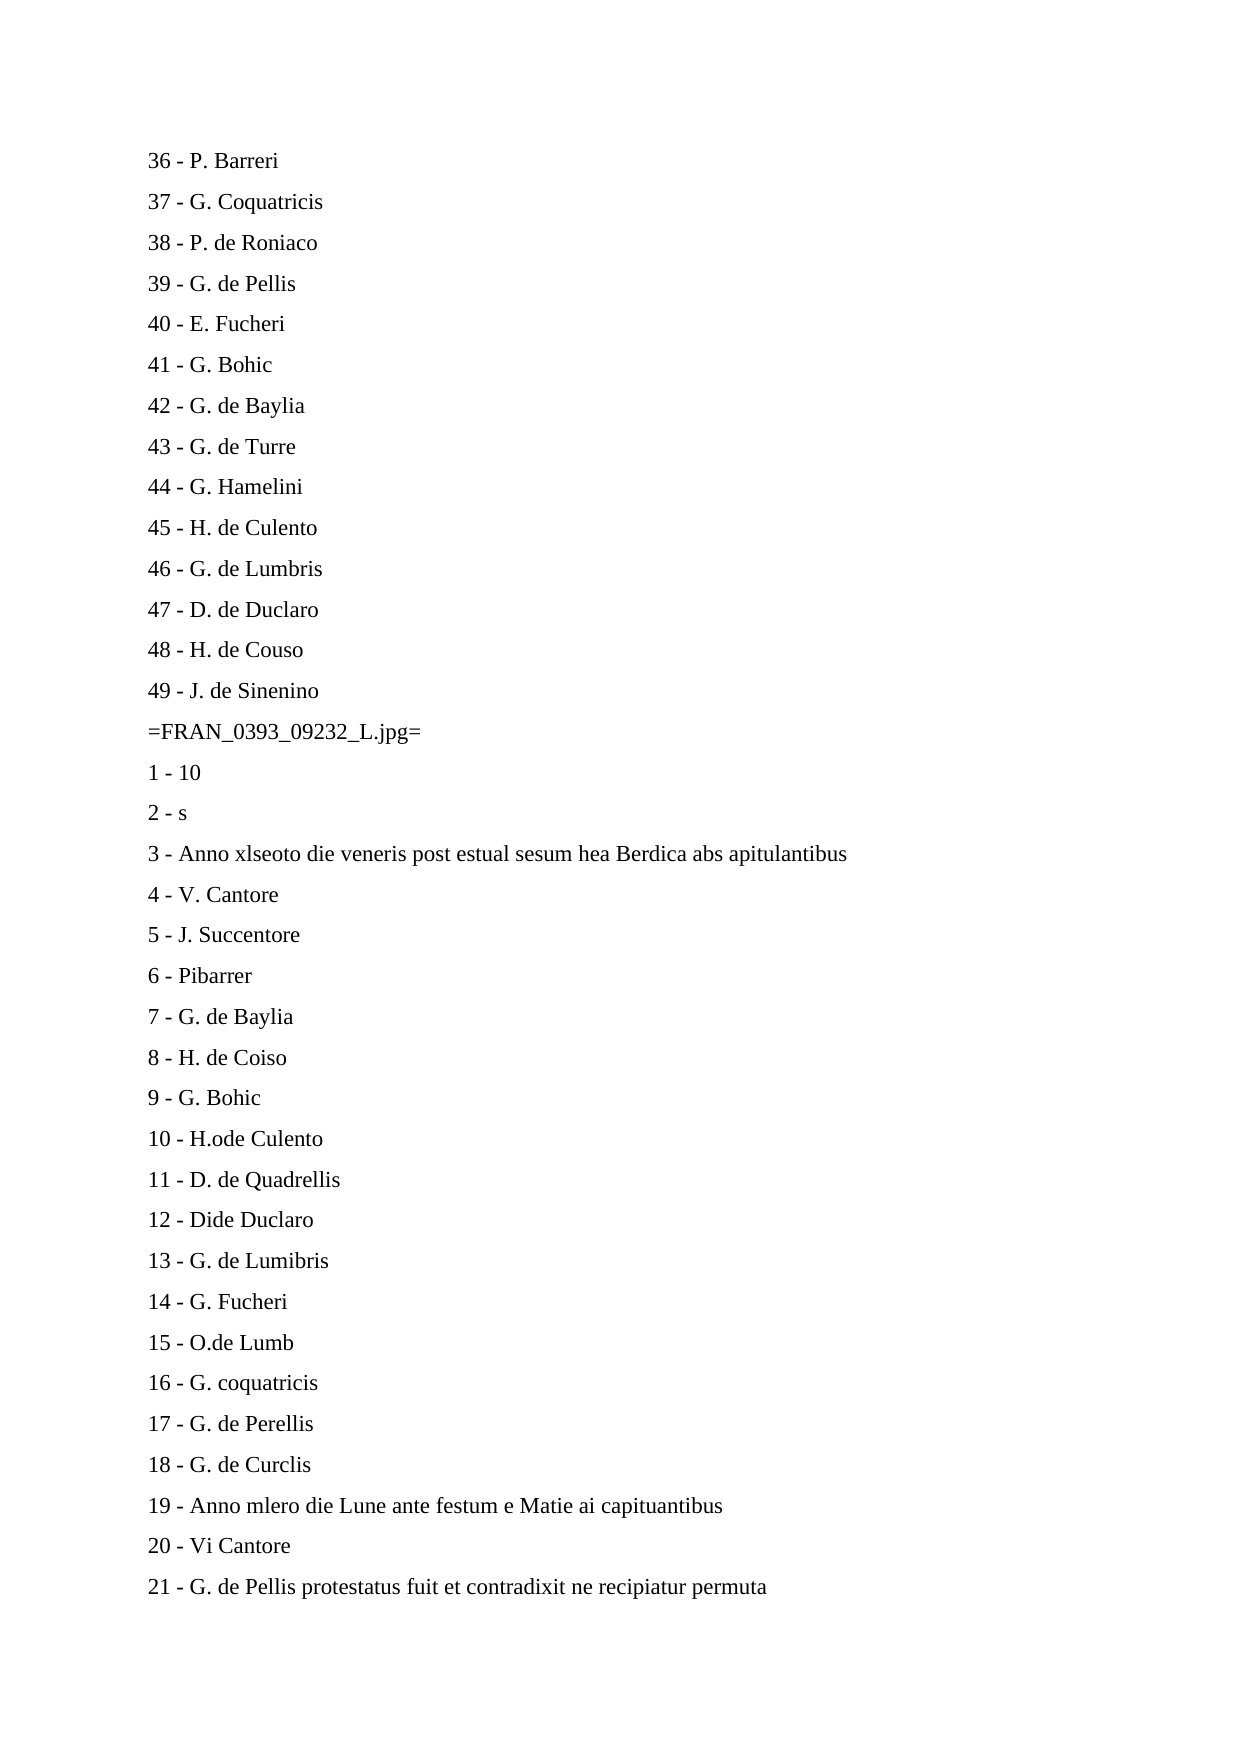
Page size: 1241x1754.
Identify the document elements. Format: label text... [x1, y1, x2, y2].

text 5 - J. Succentore [148, 921, 1093, 948]
text 38 - P. de Roniaco [148, 229, 1093, 255]
text 3 - Anno xlseoto die veneris post estual sesum hea Berdica abs apitulantibus [148, 840, 1093, 866]
text 40 - E. Fucheri [148, 311, 1093, 337]
text 19 - Anno mlero die Lune ante festum e Matie ai capituantibus [148, 1492, 1093, 1518]
text 45 - H. de Culento [148, 514, 1093, 541]
text 7 - G. de Baylia [148, 1003, 1093, 1029]
text 13 - G. de Lumibris [148, 1247, 1093, 1274]
text 41 - G. Bohic [148, 351, 1093, 378]
text =FRAN_0393_09232_L.jpg= [148, 718, 1093, 744]
text 37 - G. Coquatricis [148, 188, 1093, 215]
text 14 - G. Fucheri [148, 1288, 1093, 1314]
text 4 - V. Cantore [148, 881, 1093, 907]
text 8 - H. de Coiso [148, 1044, 1093, 1070]
text 21 - G. de Pellis protestatus fuit et contradixit ne recipiatur permuta [148, 1573, 1093, 1599]
text 11 - D. de Quadrellis [148, 1166, 1093, 1192]
text 15 - O.de Lumb [148, 1329, 1093, 1355]
text 49 - J. de Sinenino [148, 677, 1093, 703]
text 48 - H. de Couso [148, 636, 1093, 663]
text 43 - G. de Turre [148, 433, 1093, 459]
text 16 - G. coquatricis [148, 1369, 1093, 1396]
text 12 - Dide Duclaro [148, 1207, 1093, 1233]
text 2 - s [148, 799, 1093, 826]
text 36 - P. Barreri [148, 148, 1093, 174]
text 42 - G. de Baylia [148, 392, 1093, 418]
text 20 - Vi Cantore [148, 1532, 1093, 1559]
text 44 - G. Hamelini [148, 473, 1093, 500]
text 9 - G. Bohic [148, 1084, 1093, 1111]
text 39 - G. de Pellis [148, 270, 1093, 296]
text 46 - G. de Lumbris [148, 555, 1093, 581]
text 18 - G. de Curclis [148, 1451, 1093, 1477]
text 1 - 10 [148, 758, 1093, 785]
text 17 - G. de Perellis [148, 1410, 1093, 1437]
text 6 - Pibarrer [148, 962, 1093, 988]
text 10 - H.ode Culento [148, 1125, 1093, 1151]
text 47 - D. de Duclaro [148, 596, 1093, 622]
